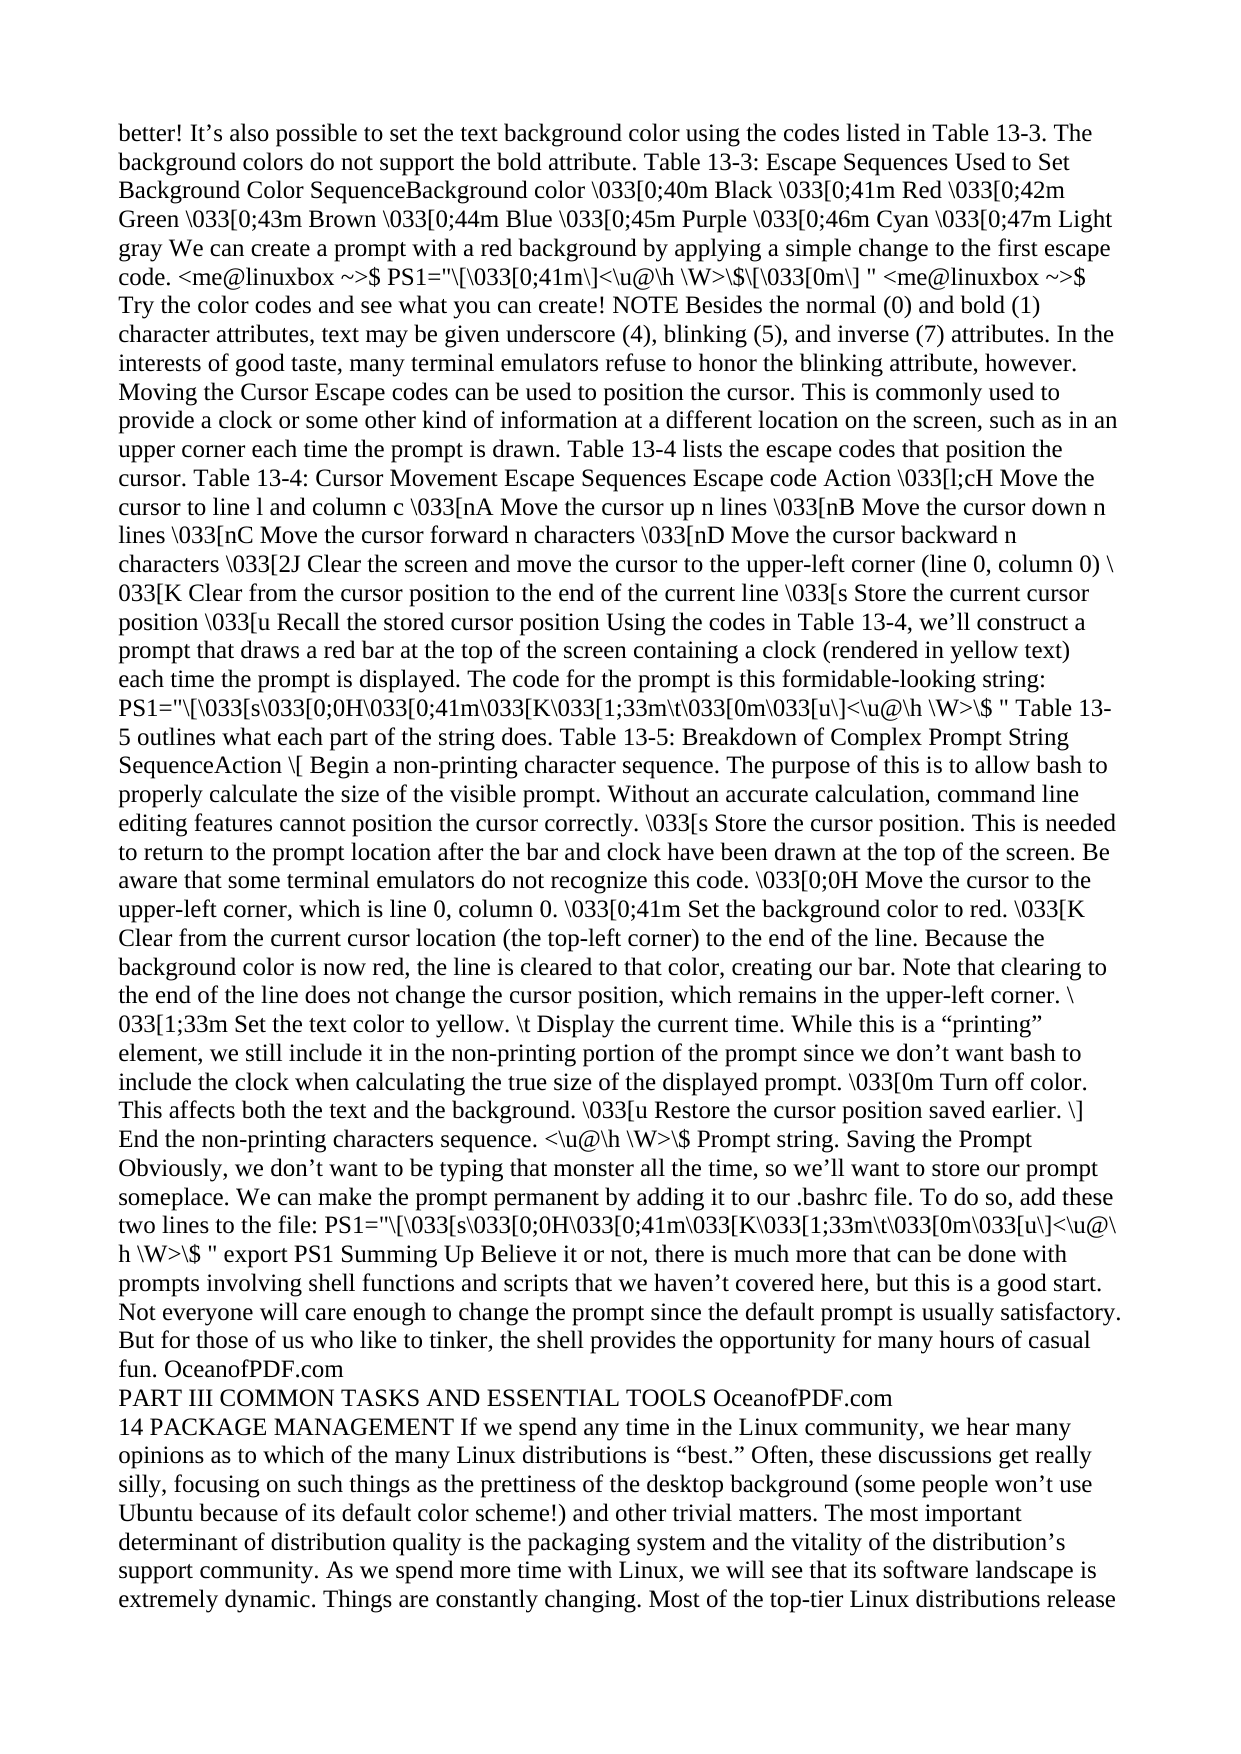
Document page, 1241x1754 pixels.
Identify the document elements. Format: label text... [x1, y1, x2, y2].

text SequenceAction \[ Begin a non-printing character sequence. The purpose of this is to allow bash to properly calculate the size of the visible prompt. Without an accurate calculation, command line editing features cannot position the cursor correctly. \033[s Store the cursor position. This is needed to return to the prompt location after the bar and clock have been drawn at the top of the screen. Be aware that some terminal emulators do not recognize this code. \033[0;0H Move the cursor to the upper-left corner, which is line 0, column 0. \033[0;41m Set the background color to red. \033[K Clear from the current cursor location (the top-left corner) to the end of the line. Because the background color is now red, the line is cleared to that color, creating our bar. Note that clearing to the end of the line does not change the cursor position, which remains in the upper-left corner. \033[1;33m Set the text color to yellow. \t Display the current time. While this is a “printing” element, we still include it in the non-printing portion of the prompt since we don’t want bash to include the clock when calculating the true size of the displayed prompt. \033[0m Turn off color. This affects both the text and the background. \033[u Restore the cursor position saved earlier. \] End the non-printing characters sequence. <\u@\h \W>\$ Prompt string. Saving the Prompt [118, 751, 1122, 1153]
text PART III COMMON TASKS AND ESSENTIAL TOOLS OceanofPDF.com [118, 1383, 1122, 1412]
text Moving the Cursor Escape codes can be used to position the cursor. This is commonly used to provide a clock or some other kind of information at a different location on the screen, such as in an upper corner each time the prompt is drawn. Table 13-4 lists the escape codes that position the cursor. Table 13-4: Cursor Movement Escape Sequences Escape code Action \033[l;cH Move the cursor to line l and column c \033[nA Move the cursor up n lines \033[nB Move the cursor down n lines \033[nC Move the cursor forward n characters \033[nD Move the cursor backward n characters \033[2J Clear the screen and move the cursor to the upper-left corner (line 0, column 0) \033[K Clear from the cursor position to the end of the current line \033[s Store the current cursor position \033[u Recall the stored cursor position Using the codes in Table 13-4, we’ll construct a prompt that draws a red bar at the top of the screen containing a clock (rendered in yellow text) each time the prompt is displayed. The code for the prompt is this formidable-looking string: PS1="\[\033[s\033[0;0H\033[0;41m\033[K\033[1;33m\t\033[0m\033[u\]<\u@\h \W>\$ " Table 13-5 outlines what each part of the string does. Table 13-5: Breakdown of Complex Prompt String [118, 377, 1122, 751]
text better! It’s also possible to set the text background color using the codes listed in Table 13-3. The background colors do not support the bold attribute. Table 13-3: Escape Sequences Used to Set Background Color SequenceBackground color \033[0;40m Black \033[0;41m Red \033[0;42m Green \033[0;43m Brown \033[0;44m Blue \033[0;45m Purple \033[0;46m Cyan \033[0;47m Light gray We can create a prompt with a red background by applying a simple change to the first escape code. <me@linuxbox ~>$ PS1="\[\033[0;41m\]<\u@\h \W>\$\[\033[0m\] " <me@linuxbox ~>$ Try the color codes and see what you can create! NOTE Besides the normal (0) and bold (1) character attributes, text may be given underscore (4), blinking (5), and inverse (7) attributes. In the interests of good taste, many terminal emulators refuse to honor the blinking attribute, however. [118, 118, 1122, 377]
text Obviously, we don’t want to be typing that monster all the time, so we’ll want to store our prompt someplace. We can make the prompt permanent by adding it to our .bashrc file. To do so, add these two lines to the file: PS1="\[\033[s\033[0;0H\033[0;41m\033[K\033[1;33m\t\033[0m\033[u\]<\u@\h \W>\$ " export PS1 Summing Up Believe it or not, there is much more that can be done with prompts involving shell functions and scripts that we haven’t covered here, but this is a good start. Not everyone will care enough to change the prompt since the default prompt is usually satisfactory. But for those of us who like to tinker, the shell provides the opportunity for many hours of casual fun. OceanofPDF.com [118, 1153, 1122, 1383]
text 14 PACKAGE MANAGEMENT If we spend any time in the Linux community, we hear many opinions as to which of the many Linux distributions is “best.” Often, these discussions get really silly, focusing on such things as the prettiness of the desktop background (some people won’t use Ubuntu because of its default color scheme!) and other trivial matters. The most important determinant of distribution quality is the packaging system and the vitality of the distribution’s support community. As we spend more time with Linux, we will see that its software landscape is extremely dynamic. Things are constantly changing. Most of the top-tier Linux distributions release [118, 1412, 1122, 1613]
